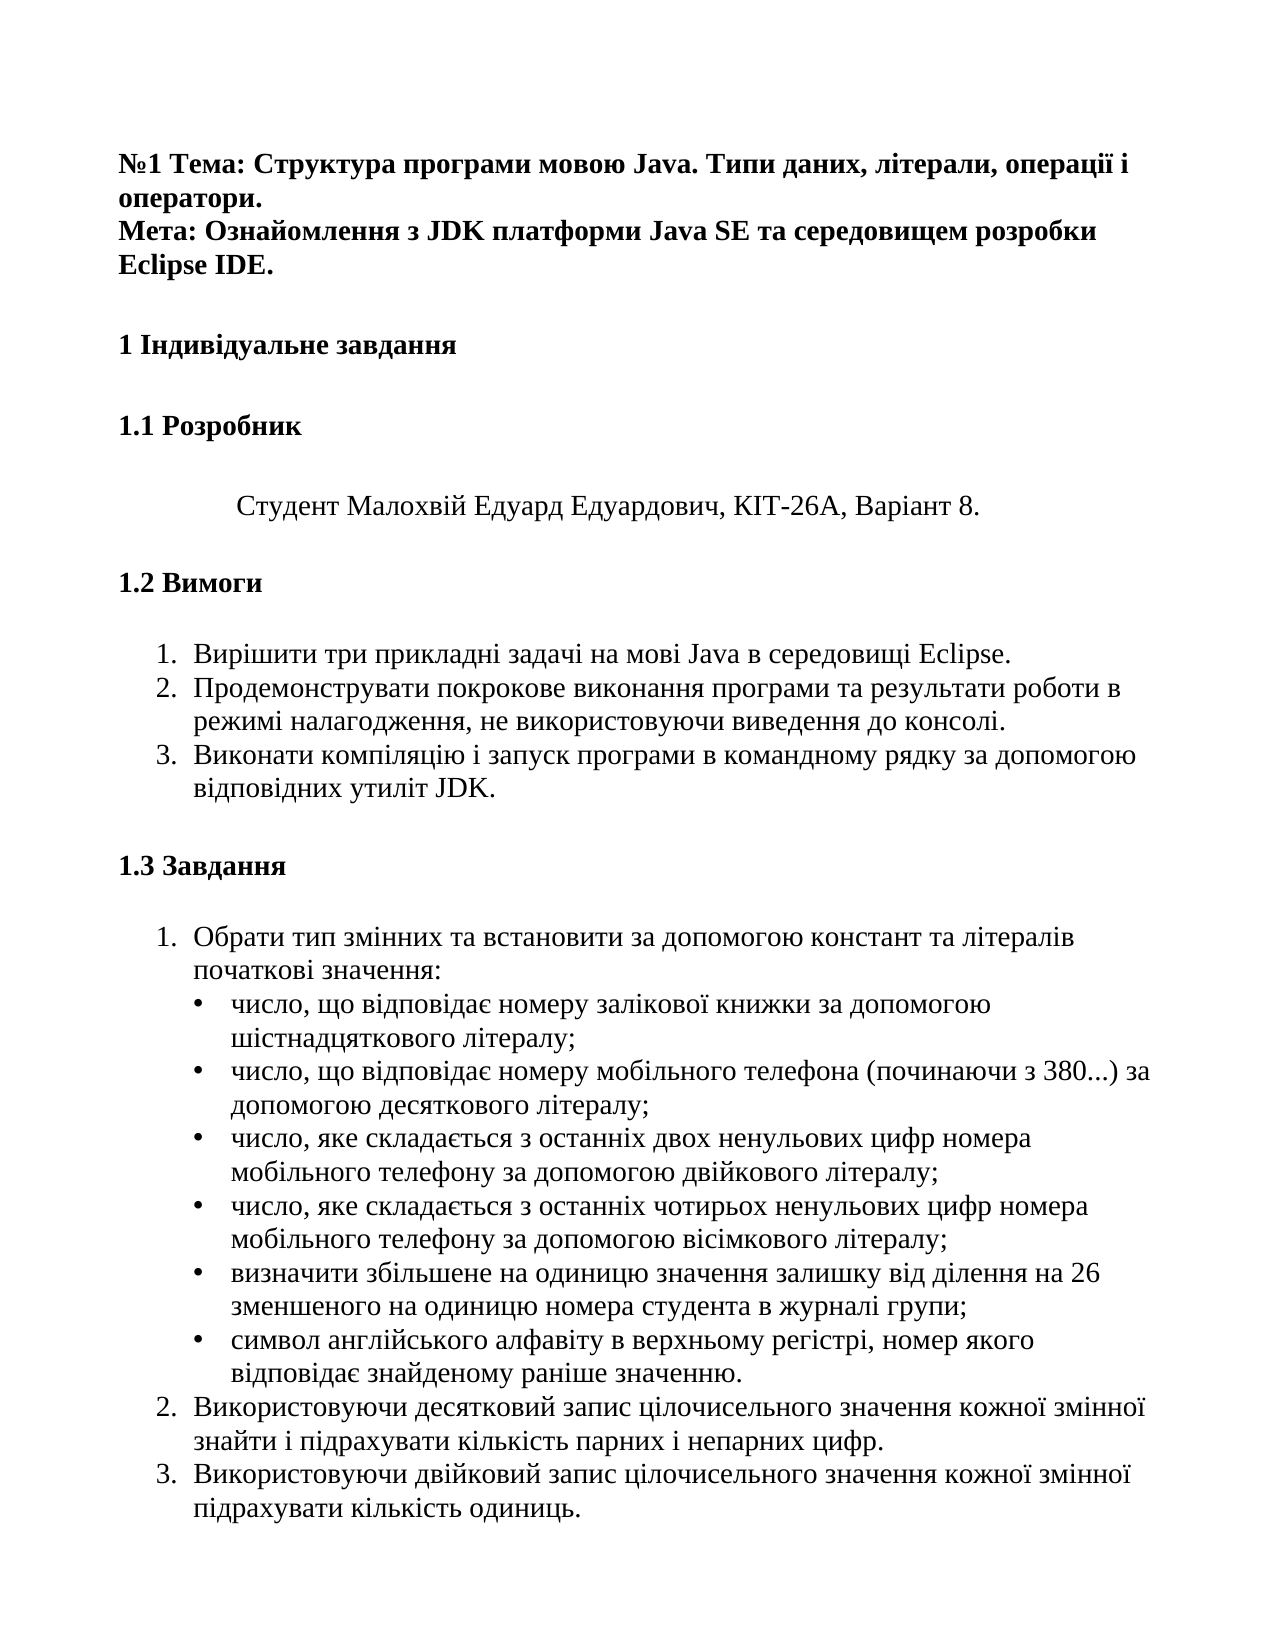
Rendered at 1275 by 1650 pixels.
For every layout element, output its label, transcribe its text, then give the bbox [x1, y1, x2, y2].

list Виконати компіляцію і запуск програми в командному рядку за допомогою відповідних утиліт JDK. [156, 737, 1157, 804]
text Студент Малохвій Едуард Едуардович, КІТ-26А, Варіант 8. [118, 488, 1157, 522]
list символ англійського алфавіту в верхньому регістрі, номер якого відповідає знайденому раніше значенню. [193, 1322, 1157, 1389]
list Вирішити три прикладні задачі на мові Java в середовищі Eclipse. [156, 636, 1157, 670]
list Продемонструвати покрокове виконання програми та результати роботи в режимі налагодження, не використовуючи виведення до консолі. [156, 670, 1157, 737]
list Використовуючи десятковий запис цілочисельного значення кожної змінної знайти і підрахувати кількість парних і непарних цифр. [156, 1389, 1157, 1456]
list Обрати тип змінних та встановити за допомогою констант та літералів початкові значення: [156, 919, 1157, 986]
text 1.3 Завдання [118, 848, 1157, 881]
list Використовуючи двійковий запис цілочисельного значення кожної змінної підрахувати кількість одиниць. [156, 1456, 1157, 1523]
list число, що відповідає номеру залікової книжки за допомогою шістнадцяткового літералу; [193, 986, 1157, 1053]
text 1.1 Розробник [118, 408, 1157, 441]
list число, яке складається з останніх двох ненульових цифр номера мобільного телефону за допомогою двійкового літералу; [193, 1120, 1157, 1188]
text 1.2 Вимоги [118, 565, 1157, 599]
list число, яке складається з останніх чотирьох ненульових цифр номера мобільного телефону за допомогою вісімкового літералу; [193, 1188, 1157, 1255]
text №1 Тема: Структура програми мовою Java. Типи даних, літерали, операції і оператори. Мета: Ознайомлення з JDK платформи Java SE та середовищем розробки Eclipse IDE. [118, 146, 1157, 280]
list визначити збільшене на одиницю значення залишку від ділення на 26 зменшеного на одиницю номера студента в журналі групи; [193, 1255, 1157, 1322]
text 1 Індивідуальне завдання [118, 327, 1157, 361]
list число, що відповідає номеру мобільного телефона (починаючи з 380...) за допомогою десяткового літералу; [193, 1053, 1157, 1120]
